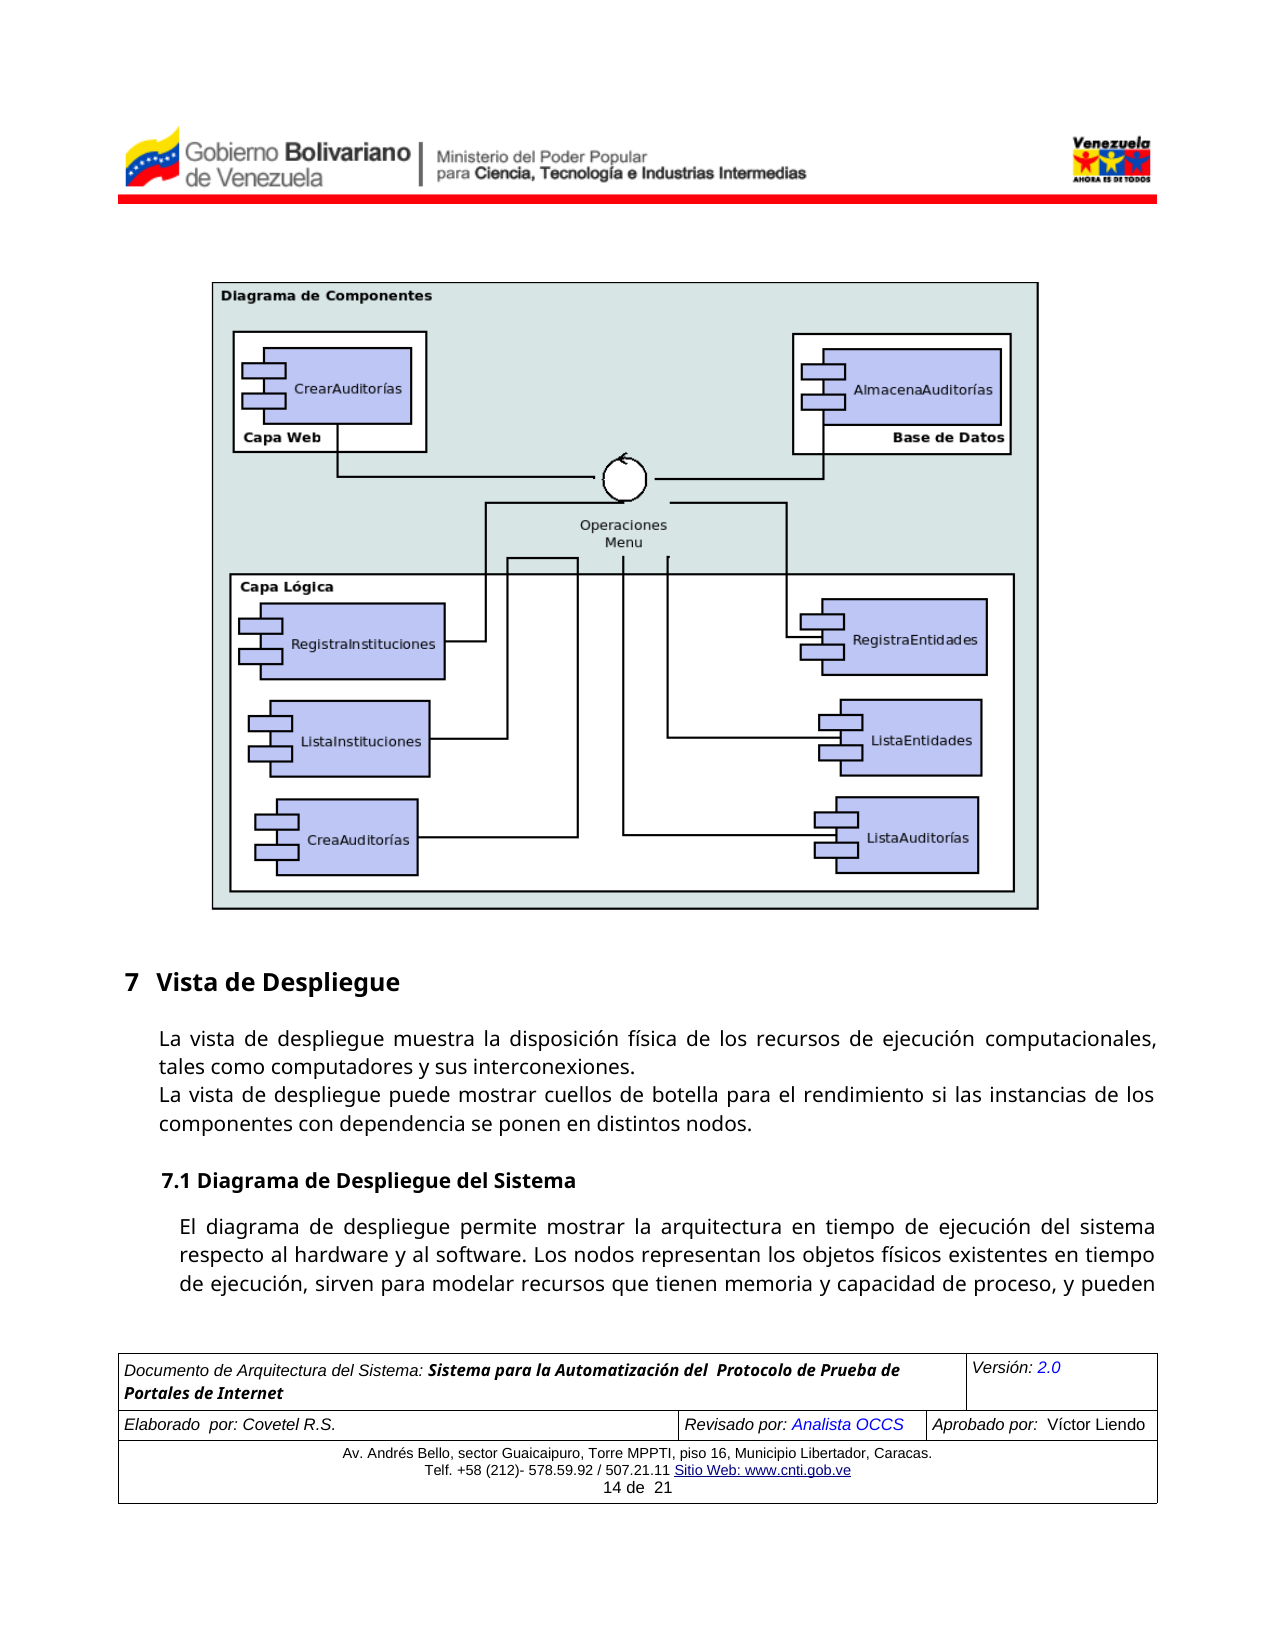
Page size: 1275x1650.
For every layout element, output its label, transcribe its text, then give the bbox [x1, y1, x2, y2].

text El diagrama de despliegue permite mostrar la arquitectura en tiempo de ejecución del sistema respecto al hardware y al software. Los nodos representan los objetos físicos existentes en tiempo de ejecución, sirven para modelar recursos que tienen memoria y capacidad de proceso, y pueden [179, 1212, 1157, 1297]
picture [211, 282, 1041, 912]
text La vista de despliegue puede mostrar cuellos de botella para el rendimiento si las instancias de los componentes con dependencia se ponen en distintos nodos. [159, 1081, 1157, 1137]
subtitle Vista de Despliegue [118, 965, 1157, 999]
subtitle Diagrama de Despliegue del Sistema [156, 1166, 1157, 1194]
picture [118, 118, 1157, 204]
text La vista de despliegue muestra la disposición física de los recursos de ejecución computacionales, tales como computadores y sus interconexiones. [159, 1024, 1157, 1081]
